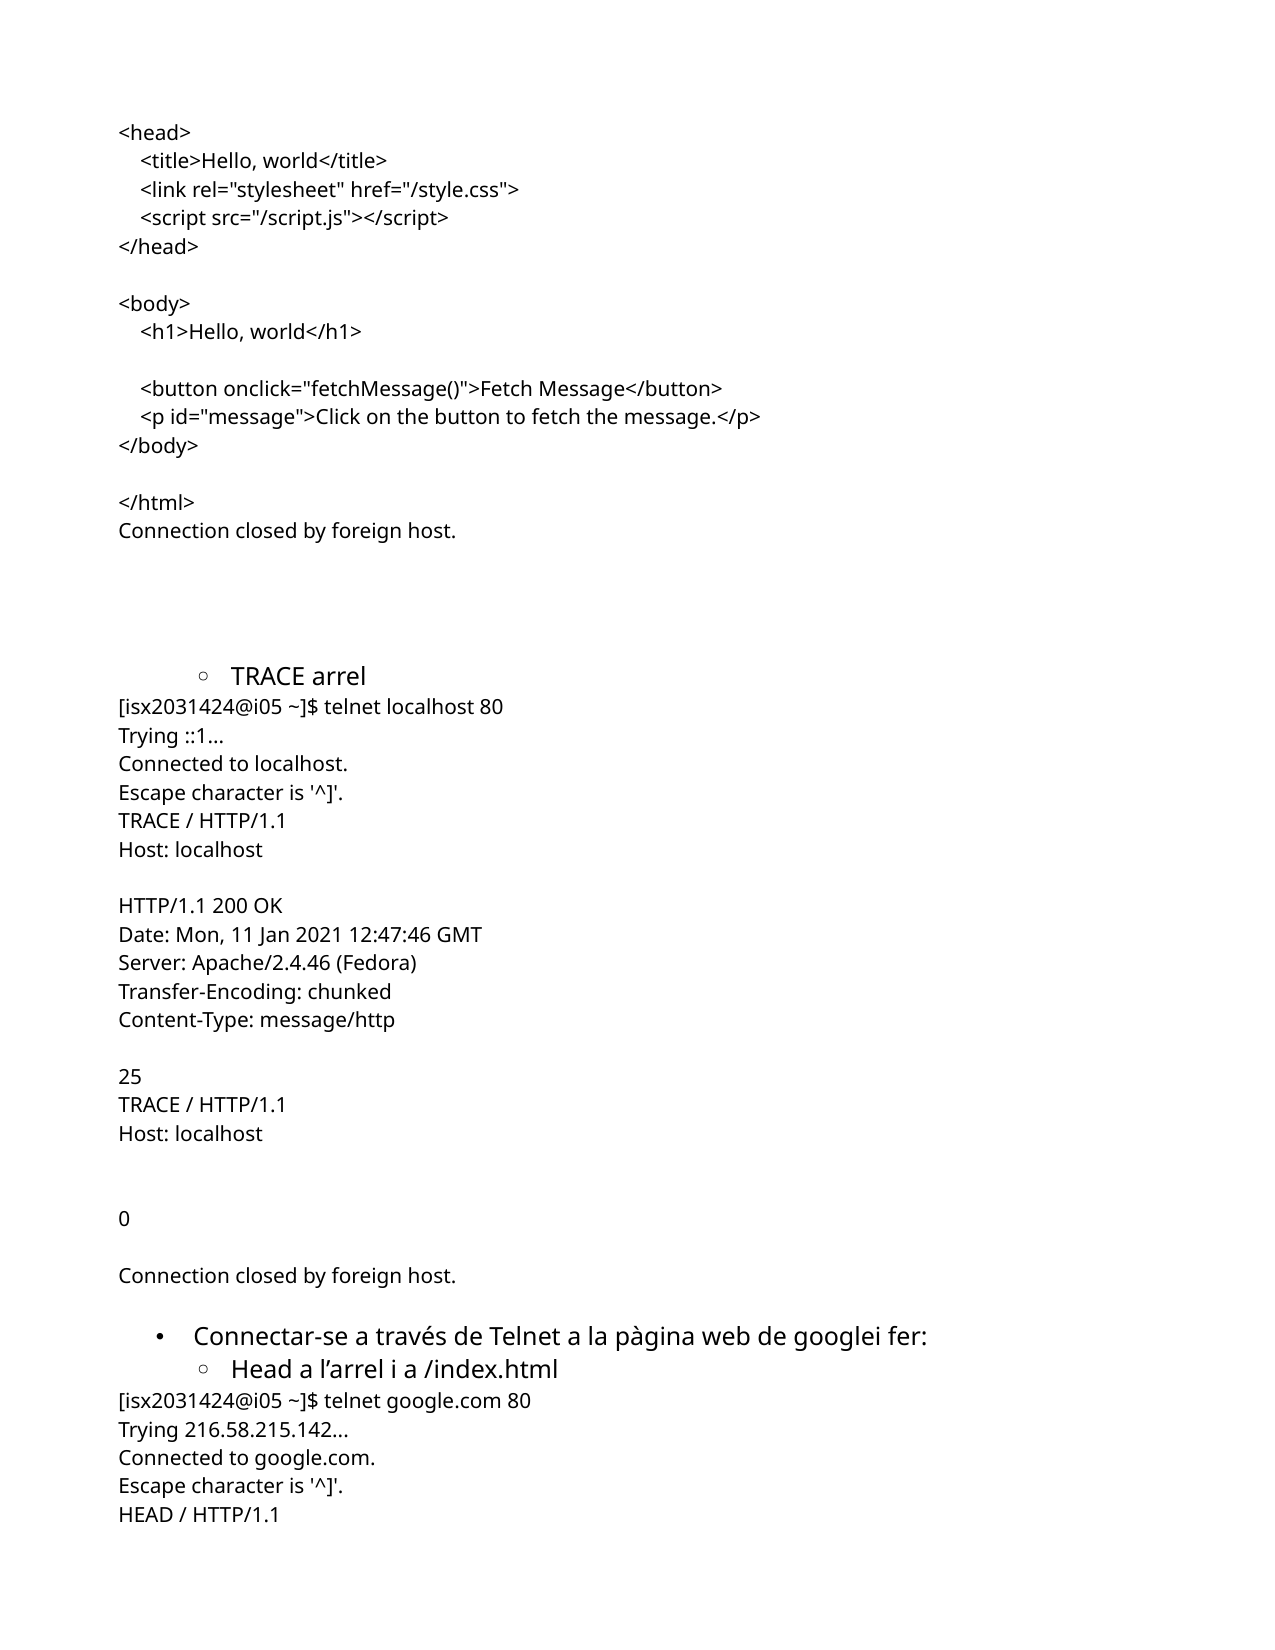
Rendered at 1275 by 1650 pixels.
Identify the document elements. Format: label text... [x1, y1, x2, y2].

list Connectar-se a través de Telnet a la pàgina web de googlei fer: [156, 1318, 1157, 1352]
text <link rel="stylesheet" href="/style.css"> [118, 175, 1157, 203]
text <h1>Hello, world</h1> [118, 317, 1157, 346]
text <head> [118, 118, 1157, 147]
text <body> [118, 289, 1157, 317]
text HTTP/1.1 200 OK [118, 892, 1157, 920]
text Trying 216.58.215.142... [118, 1415, 1157, 1443]
text Server: Apache/2.4.46 (Fedora) [118, 948, 1157, 977]
text <script src="/script.js"></script> [118, 203, 1157, 232]
text <button onclick="fetchMessage()">Fetch Message</button> [118, 374, 1157, 402]
text [isx2031424@i05 ~]$ telnet localhost 80 [118, 692, 1157, 721]
text TRACE / HTTP/1.1 [118, 806, 1157, 835]
text TRACE / HTTP/1.1 [118, 1091, 1157, 1119]
text Connected to localhost. [118, 749, 1157, 778]
text 25 [118, 1062, 1157, 1091]
text </html> [118, 488, 1157, 516]
text [isx2031424@i05 ~]$ telnet google.com 80 [118, 1386, 1157, 1415]
list Head a l’arrel i a /index.html [193, 1352, 1157, 1386]
text Transfer-Encoding: chunked [118, 977, 1157, 1005]
text 0 [118, 1204, 1157, 1233]
text Escape character is '^]'. [118, 778, 1157, 806]
text Content-Type: message/http [118, 1005, 1157, 1034]
text Date: Mon, 11 Jan 2021 12:47:46 GMT [118, 920, 1157, 948]
text Connection closed by foreign host. [118, 516, 1157, 545]
text Host: localhost [118, 1119, 1157, 1147]
list TRACE arrel [193, 658, 1157, 692]
text <title>Hello, world</title> [118, 147, 1157, 175]
text Trying ::1... [118, 721, 1157, 749]
text <p id="message">Click on the button to fetch the message.</p> [118, 402, 1157, 431]
text Connected to google.com. [118, 1443, 1157, 1472]
text Host: localhost [118, 835, 1157, 863]
text Escape character is '^]'. [118, 1472, 1157, 1500]
text </body> [118, 431, 1157, 459]
text </head> [118, 232, 1157, 260]
text HEAD / HTTP/1.1 [118, 1500, 1157, 1528]
text Connection closed by foreign host. [118, 1261, 1157, 1290]
